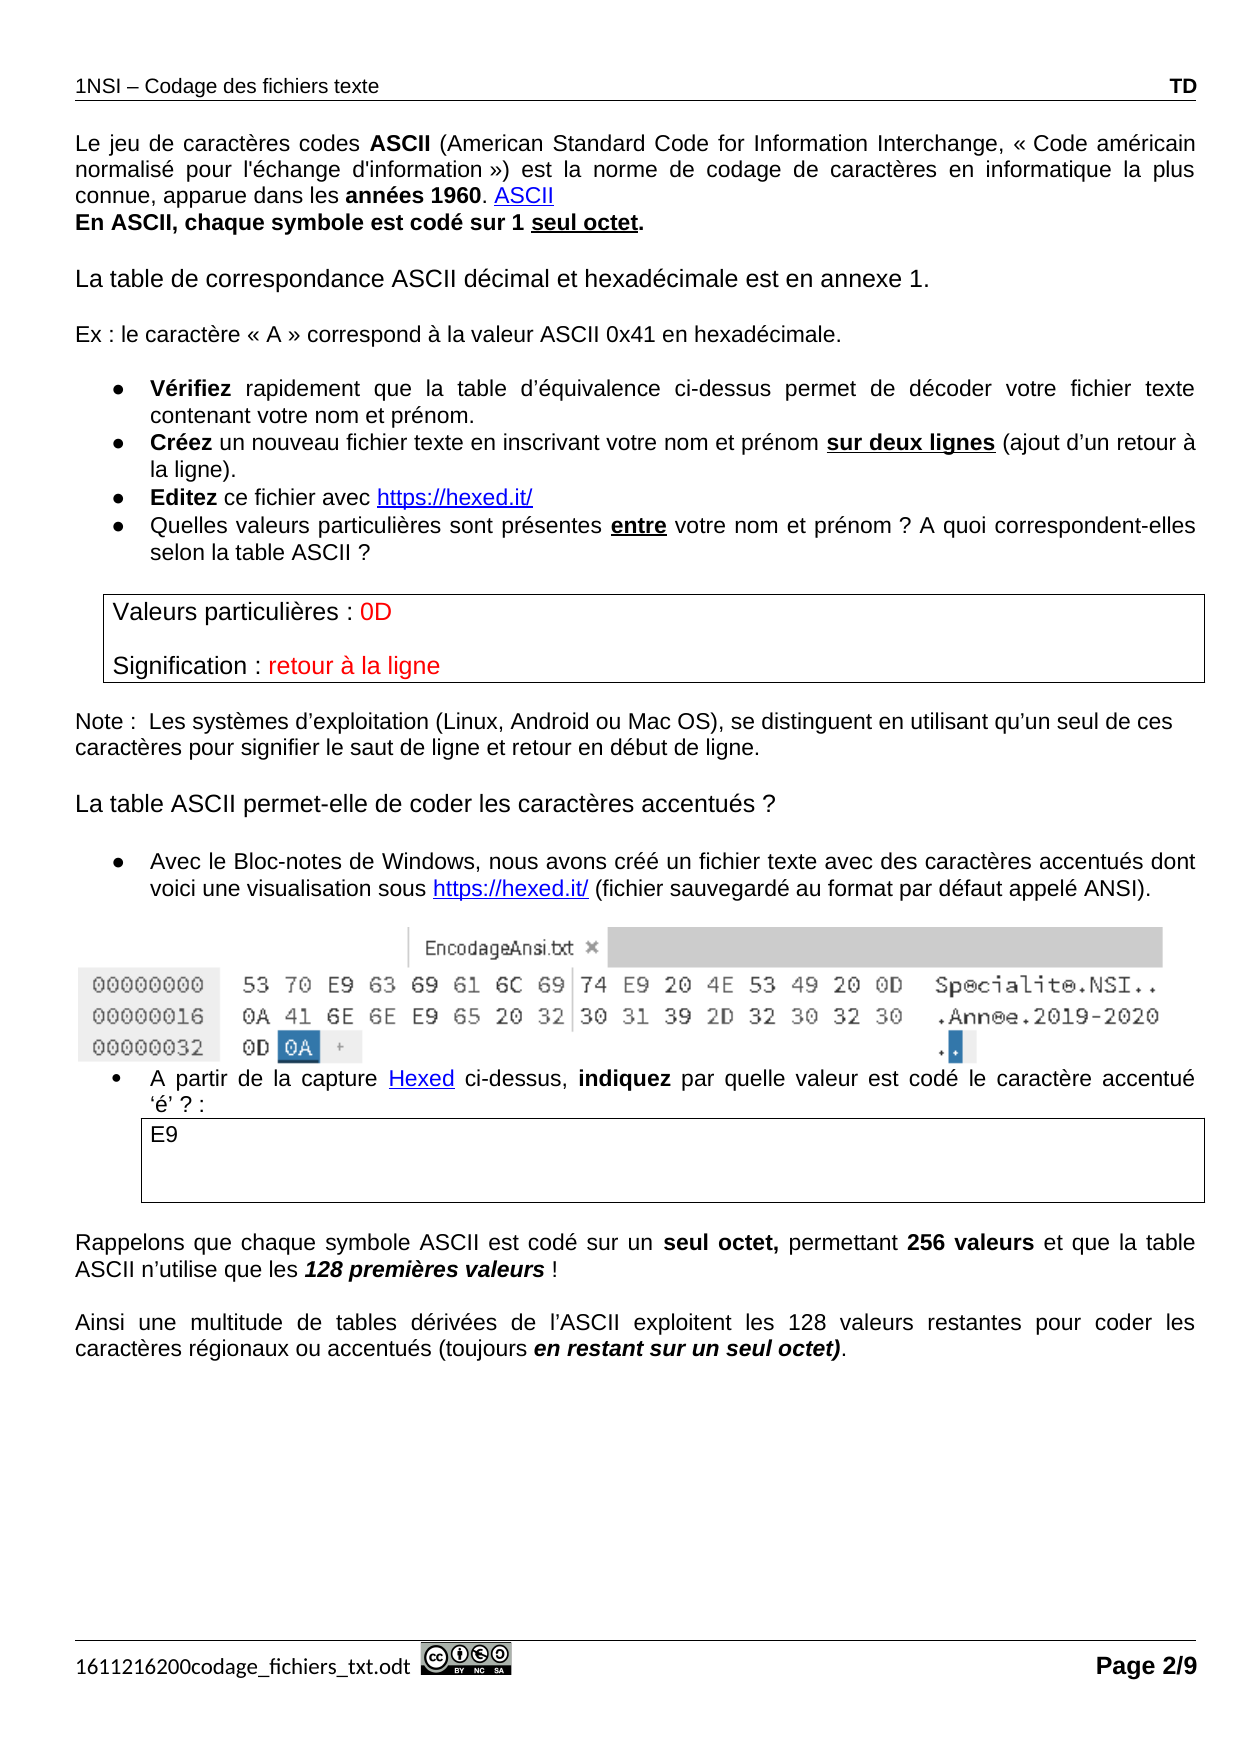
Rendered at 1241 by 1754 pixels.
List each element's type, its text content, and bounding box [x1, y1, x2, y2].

text Signification : retour à la ligne [104, 648, 1204, 682]
text Le jeu de caractères codes ASCII (American Standard Code for Information Interchange, « Code américain normalisé pour l'échange d'information ») est la norme de codage de caractères en informatique la plus connue, apparue dans les années 1960. ASCII [75, 129, 1196, 209]
text Note : Les systèmes d’exploitation (Linux, Android ou Mac OS), se distinguent en utilisant qu’un seul de ces caractères pour signifier le saut de ligne et retour en début de ligne. [75, 708, 1196, 761]
list Editez ce fichier avec https://hexed.it/ [112, 483, 1196, 511]
picture [78, 927, 1163, 1065]
text La table de correspondance ASCII décimal et hexadécimale est en annexe 1. [75, 264, 1196, 292]
text E9 [142, 1119, 1204, 1147]
list A partir de la capture Hexed ci-dessus, indiquez par quelle valeur est codé le caractère accentué ‘é’ ? : [112, 1065, 1196, 1118]
text La table ASCII permet-elle de coder les caractères accentués ? [75, 789, 1196, 818]
text En ASCII, chaque symbole est codé sur 1 seul octet. [75, 209, 1196, 235]
list Vérifiez rapidement que la table d’équivalence ci-dessus permet de décoder votre fichier texte contenant votre nom et prénom. [112, 374, 1196, 428]
text Valeurs particulières : 0D [104, 595, 1204, 626]
text Rappelons que chaque symbole ASCII est codé sur un seul octet, permettant 256 valeurs et que la table ASCII n’utilise que les 128 premières valeurs ! [75, 1229, 1196, 1282]
list Quelles valeurs particulières sont présentes entre votre nom et prénom ? A quoi correspondent-elles selon la table ASCII ? [112, 511, 1196, 565]
text Ex : le caractère « A » correspond à la valeur ASCII 0x41 en hexadécimale. [75, 321, 1196, 348]
list Créez un nouveau fichier texte en inscrivant votre nom et prénom sur deux lignes (ajout d’un retour à la ligne). [112, 428, 1196, 483]
text Ainsi une multitude de tables dérivées de l’ASCII exploitent les 128 valeurs restantes pour coder les caractères régionaux ou accentués (toujours en restant sur un seul octet). [75, 1308, 1196, 1361]
picture [420, 1642, 512, 1675]
list Avec le Bloc-notes de Windows, nous avons créé un fichier texte avec des caractères accentués dont voici une visualisation sous https://hexed.it/ (fichier sauvegardé au format par défaut appelé ANSI). [112, 847, 1196, 901]
